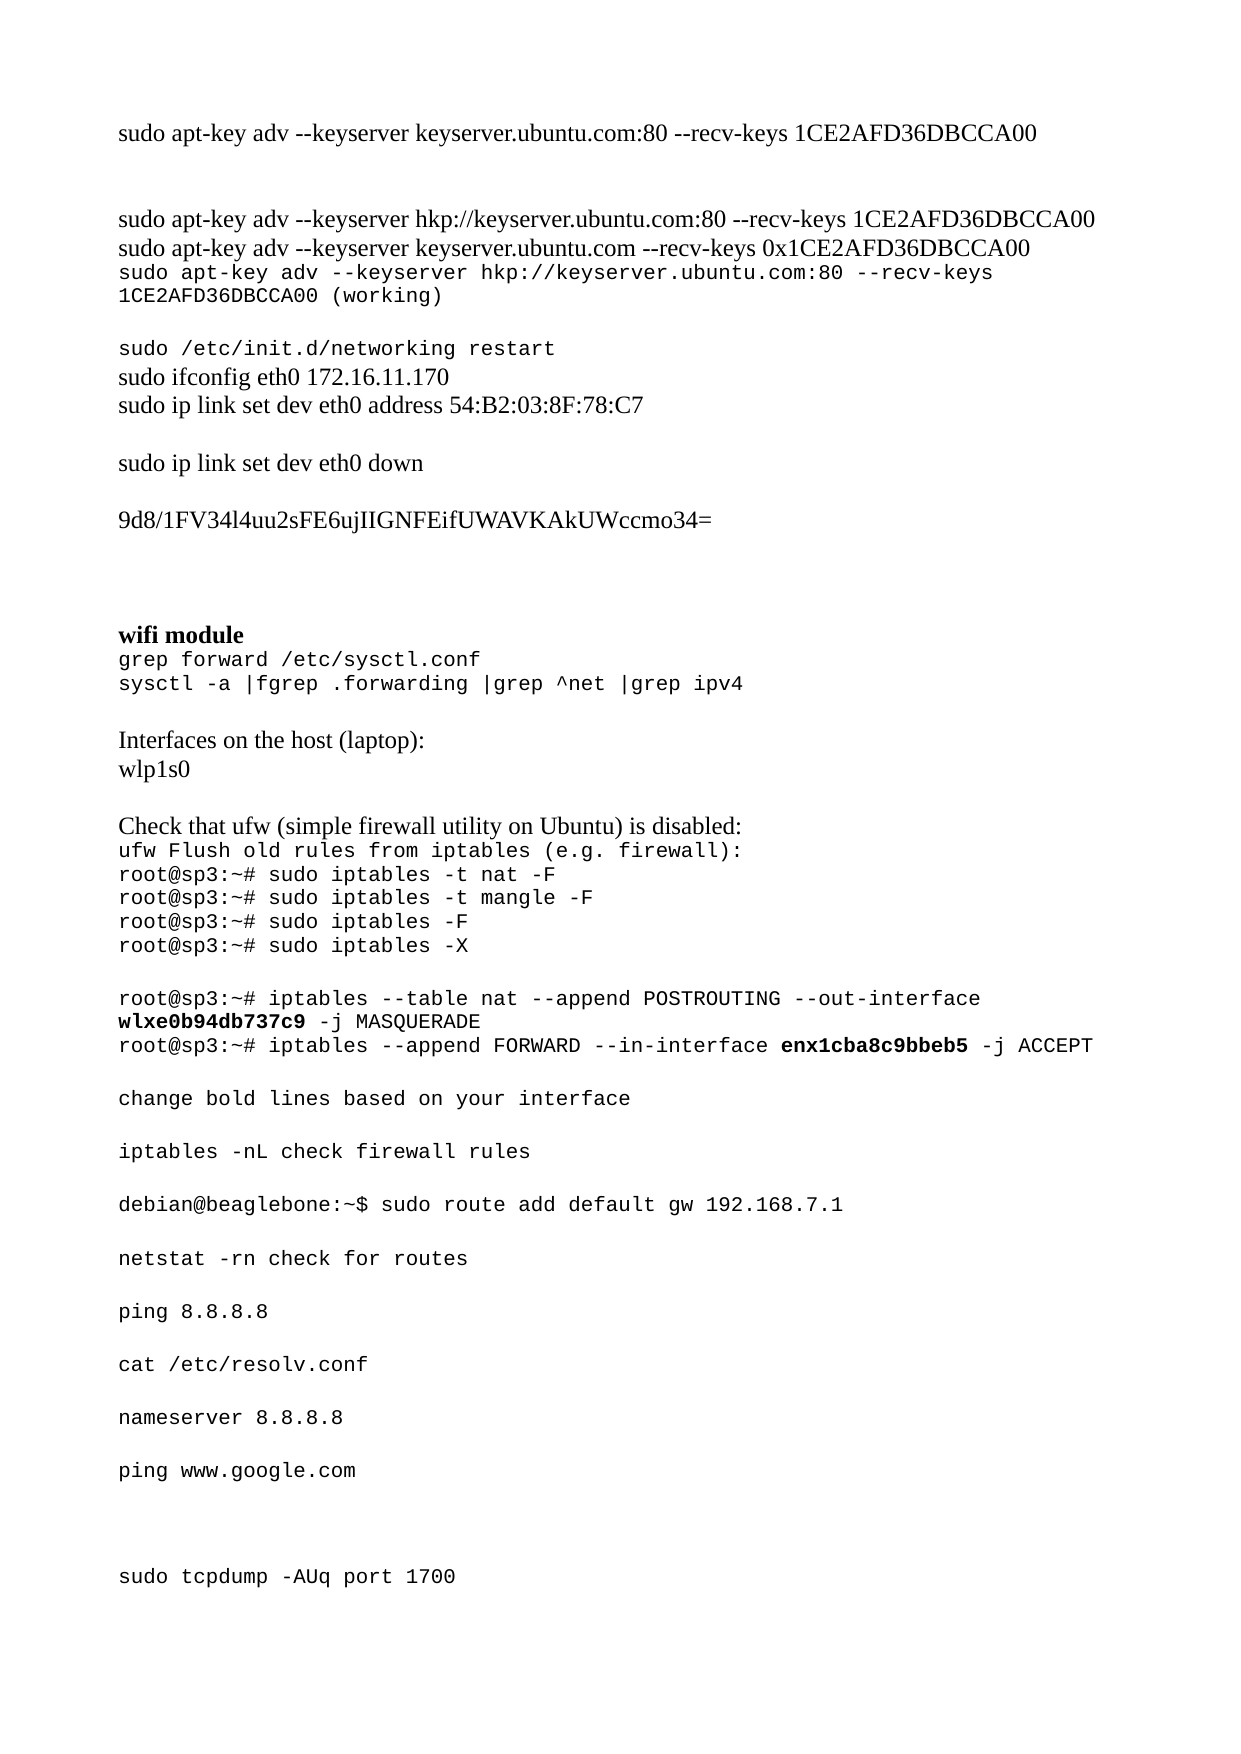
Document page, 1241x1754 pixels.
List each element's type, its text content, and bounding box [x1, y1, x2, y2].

text cat /etc/resolv.conf [118, 1354, 1122, 1377]
text root@sp3:~# iptables --table nat --append POSTROUTING --out-interface wlxe0b94db737c9 -j MASQUERADE [118, 988, 1122, 1035]
text root@sp3:~# sudo iptables -t nat -F [118, 864, 1122, 887]
text sudo ip link set dev eth0 down [118, 448, 1122, 477]
text sudo /etc/init.d/networking restart [118, 338, 1122, 362]
text sysctl -a |fgrep .forwarding |grep ^net |grep ipv4 [118, 673, 1122, 696]
text root@sp3:~# sudo iptables -F [118, 911, 1122, 935]
text sudo ip link set dev eth0 address 54:B2:03:8F:78:C7 [118, 390, 1122, 419]
text ping 8.8.8.8 [118, 1301, 1122, 1324]
text change bold lines based on your interface [118, 1088, 1122, 1112]
text sudo ifconfig eth0 172.16.11.170 [118, 362, 1122, 390]
text Interfaces on the host (laptop): [118, 725, 1122, 754]
text ping www.google.com [118, 1460, 1122, 1484]
text root@sp3:~# sudo iptables -t mangle -F [118, 887, 1122, 911]
text sudo tcpdump -AUq port 1700 [118, 1566, 1122, 1590]
text nameserver 8.8.8.8 [118, 1407, 1122, 1431]
text wlp1s0 [118, 754, 1122, 783]
text Check that ufw (simple firewall utility on Ubuntu) is disabled: [118, 811, 1122, 840]
text sudo apt-key adv --keyserver keyserver.ubuntu.com:80 --recv-keys 1CE2AFD36DBCCA00 [118, 118, 1122, 147]
text 9d8/1FV34l4uu2sFE6ujIIGNFEifUWAVKAkUWccmo34= [118, 505, 1122, 534]
text iptables -nL check firewall rules [118, 1141, 1122, 1165]
text grep forward /etc/sysctl.conf [118, 649, 1122, 673]
text sudo apt-key adv --keyserver hkp://keyserver.ubuntu.com:80 --recv-keys 1CE2AFD36DBCCA00 (working) [118, 262, 1122, 309]
text netstat -rn check for routes [118, 1248, 1122, 1271]
text sudo apt-key adv --keyserver keyserver.ubuntu.com --recv-keys 0x1CE2AFD36DBCCA00 [118, 233, 1122, 262]
text wifi module [118, 620, 1122, 649]
text root@sp3:~# sudo iptables -X [118, 935, 1122, 958]
text ufw Flush old rules from iptables (e.g. firewall): [118, 840, 1122, 864]
text debian@beaglebone:~$ sudo route add default gw 192.168.7.1 [118, 1194, 1122, 1218]
text root@sp3:~# iptables --append FORWARD --in-interface enx1cba8c9bbeb5 -j ACCEPT [118, 1035, 1122, 1059]
text sudo apt-key adv --keyserver hkp://keyserver.ubuntu.com:80 --recv-keys 1CE2AFD36DBCCA00 [118, 204, 1122, 233]
